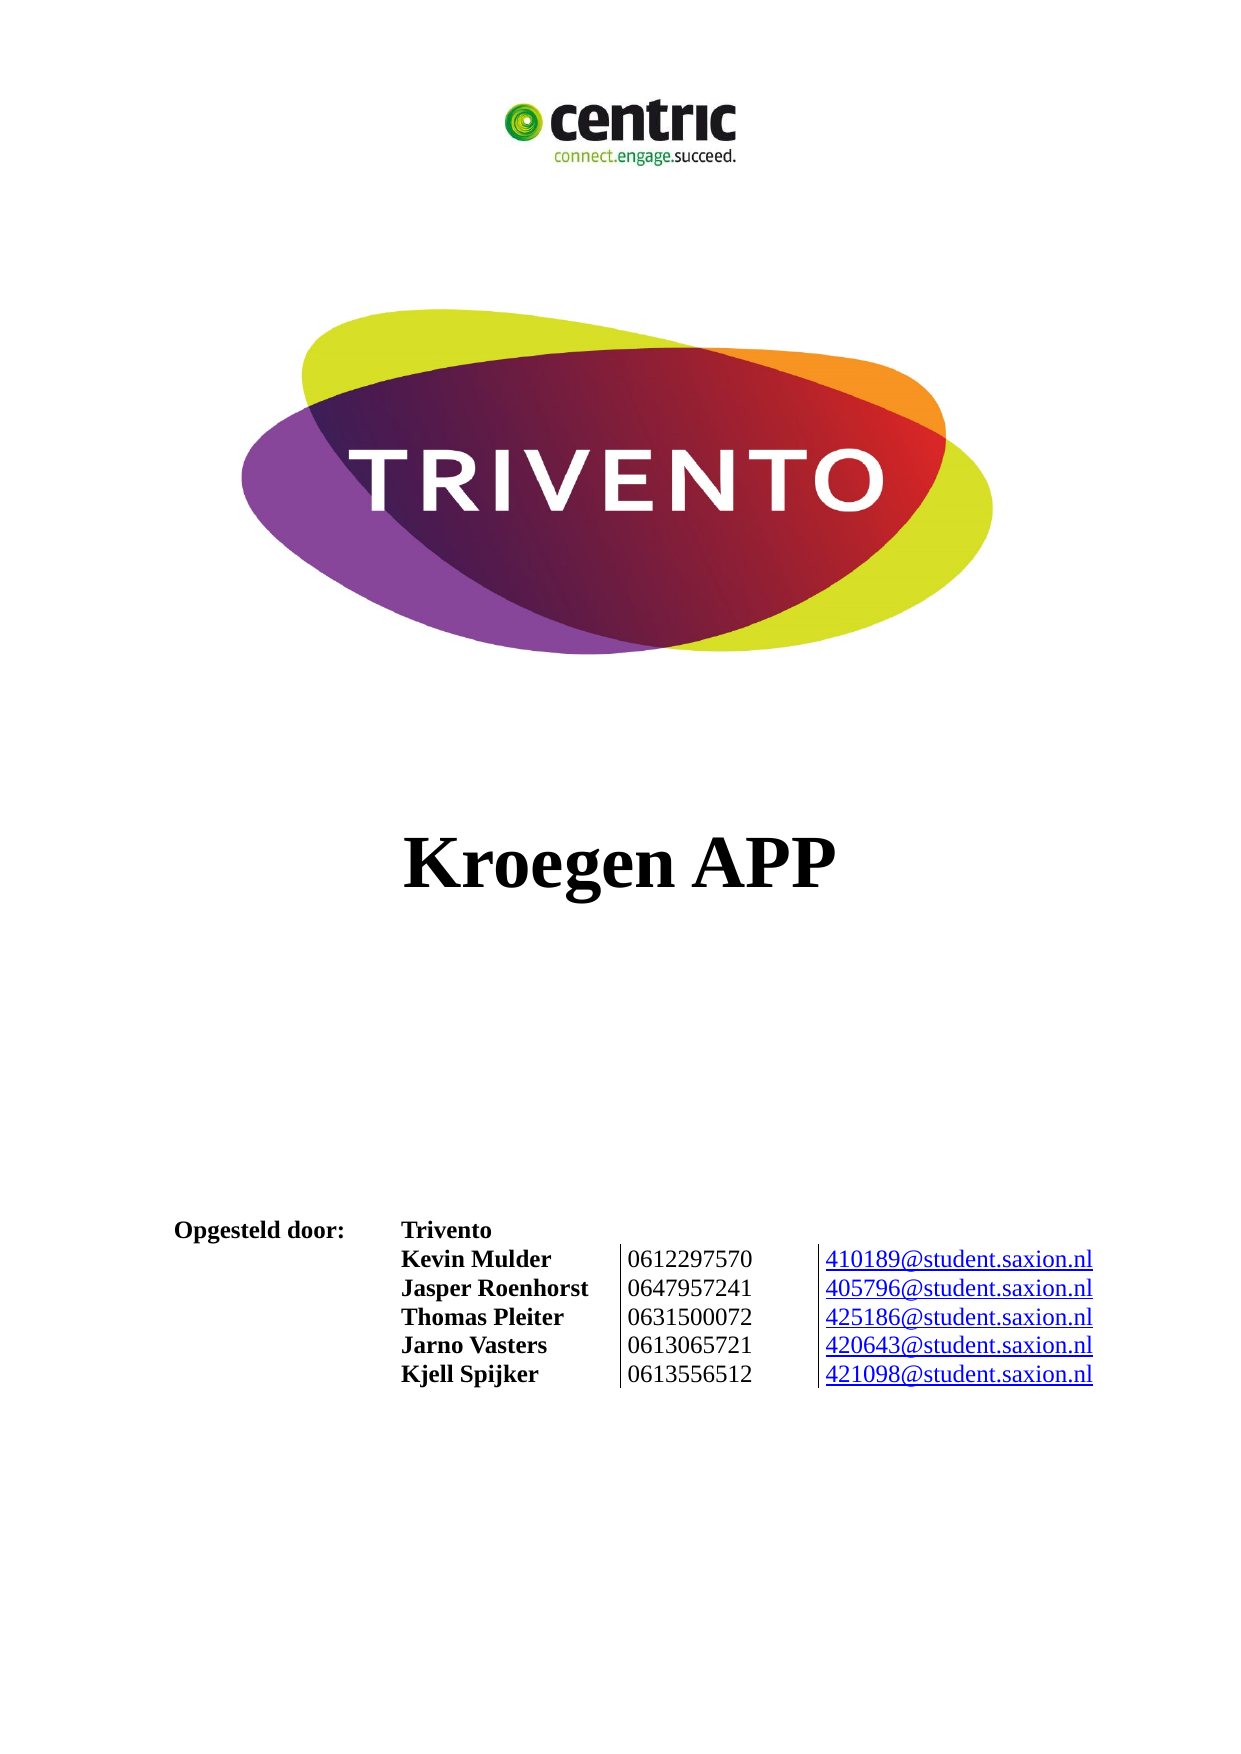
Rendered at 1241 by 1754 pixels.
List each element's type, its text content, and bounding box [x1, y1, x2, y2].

table_cell [166, 1359, 393, 1388]
table_cell Jasper Roenhorst [394, 1273, 620, 1302]
table_cell [166, 1244, 393, 1273]
table_header Opgesteld door: [166, 1215, 393, 1244]
table_cell 0612297570 [621, 1244, 818, 1273]
table_cell Kevin Mulder [394, 1244, 620, 1273]
text Kroegen APP [148, 818, 1093, 904]
picture [494, 6, 746, 258]
table_cell [166, 1330, 393, 1359]
table_cell 420643@student.saxion.nl [819, 1330, 1107, 1359]
table_cell 421098@student.saxion.nl [819, 1359, 1107, 1388]
table_cell 425186@student.saxion.nl [819, 1302, 1107, 1330]
table_cell [166, 1302, 393, 1330]
table_cell 405796@student.saxion.nl [819, 1273, 1107, 1302]
table_cell [166, 1273, 393, 1302]
picture [241, 261, 999, 693]
table_cell 0647957241 [621, 1273, 818, 1302]
table_cell 410189@student.saxion.nl [819, 1244, 1107, 1273]
table_header Trivento [394, 1215, 1107, 1244]
table_cell Thomas Pleiter [394, 1302, 620, 1330]
table_cell Jarno Vasters [394, 1330, 620, 1359]
table_cell Kjell Spijker [394, 1359, 620, 1388]
table_cell 0631500072 [621, 1302, 818, 1330]
table_cell 0613065721 [621, 1330, 818, 1359]
table_cell 0613556512 [621, 1359, 818, 1388]
